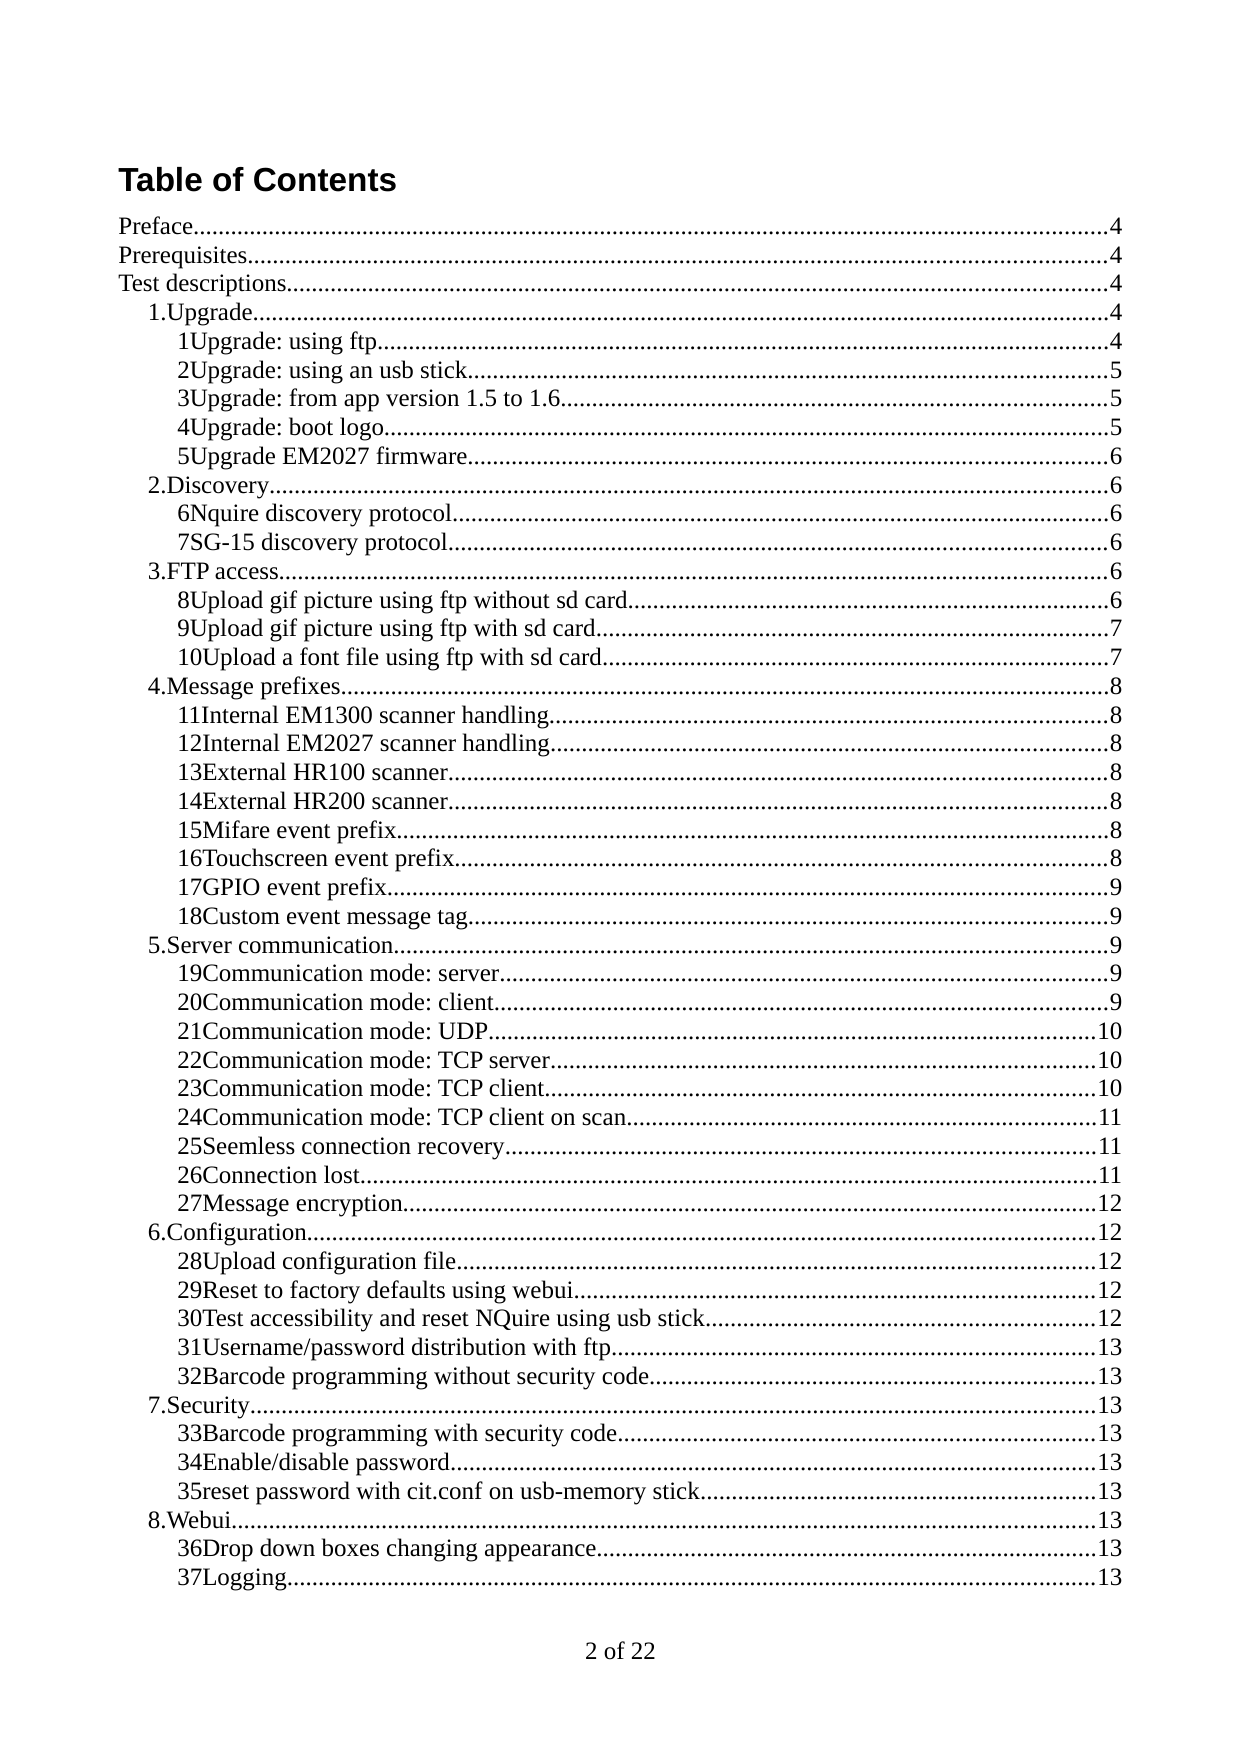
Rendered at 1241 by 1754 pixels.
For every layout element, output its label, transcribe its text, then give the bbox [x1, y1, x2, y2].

text 17GPIO event prefix 9 [177, 872, 1122, 901]
text 35reset password with cit.conf on usb-memory stick 13 [177, 1476, 1122, 1505]
text 6.Configuration 12 [148, 1217, 1122, 1246]
text 36Drop down boxes changing appearance 13 [177, 1533, 1122, 1562]
text 30Test accessibility and reset NQuire using usb stick 12 [177, 1303, 1122, 1332]
text 5Upgrade EM2027 firmware 6 [177, 441, 1122, 470]
text 6Nquire discovery protocol 6 [177, 498, 1122, 527]
text 1.Upgrade 4 [148, 297, 1122, 326]
text 16Touchscreen event prefix 8 [177, 843, 1122, 872]
text 2Upgrade: using an usb stick 5 [177, 355, 1122, 383]
text 31Username/password distribution with ftp 13 [177, 1332, 1122, 1361]
text 5.Server communication 9 [148, 930, 1122, 958]
text 22Communication mode: TCP server 10 [177, 1045, 1122, 1073]
text 25Seemless connection recovery 11 [177, 1131, 1122, 1160]
text 23Communication mode: TCP client 10 [177, 1073, 1122, 1102]
text 15Mifare event prefix 8 [177, 815, 1122, 843]
text 4.Message prefixes 8 [148, 671, 1122, 700]
text 28Upload configuration file 12 [177, 1246, 1122, 1275]
text Test descriptions 4 [118, 268, 1122, 297]
text 13External HR100 scanner 8 [177, 757, 1122, 786]
text Prerequisites 4 [118, 240, 1122, 268]
text 8.Webui 13 [148, 1505, 1122, 1533]
text 26Connection lost 11 [177, 1160, 1122, 1188]
text 3.FTP access 6 [148, 556, 1122, 585]
text 4Upgrade: boot logo 5 [177, 412, 1122, 441]
text 21Communication mode: UDP 10 [177, 1016, 1122, 1045]
text 11Internal EM1300 scanner handling 8 [177, 700, 1122, 728]
text 7.Security 13 [148, 1390, 1122, 1418]
text 18Custom event message tag 9 [177, 901, 1122, 930]
text 37Logging 13 [177, 1562, 1122, 1591]
text 2.Discovery 6 [148, 470, 1122, 498]
text 32Barcode programming without security code 13 [177, 1361, 1122, 1390]
text 24Communication mode: TCP client on scan 11 [177, 1102, 1122, 1131]
text 10Upload a font file using ftp with sd card 7 [177, 642, 1122, 671]
text Preface 4 [118, 211, 1122, 240]
text 3Upgrade: from app version 1.5 to 1.6 5 [177, 383, 1122, 412]
text 8Upload gif picture using ftp without sd card 6 [177, 585, 1122, 613]
text 7SG-15 discovery protocol 6 [177, 527, 1122, 556]
text 20Communication mode: client 9 [177, 987, 1122, 1016]
text 19Communication mode: server 9 [177, 958, 1122, 987]
subtitle Table of Contents [118, 160, 1122, 198]
text 27Message encryption 12 [177, 1188, 1122, 1217]
text 14External HR200 scanner 8 [177, 786, 1122, 815]
text 12Internal EM2027 scanner handling 8 [177, 728, 1122, 757]
text 1Upgrade: using ftp 4 [177, 326, 1122, 355]
text 29Reset to factory defaults using webui 12 [177, 1275, 1122, 1303]
text 34Enable/disable password 13 [177, 1447, 1122, 1476]
text 9Upload gif picture using ftp with sd card 7 [177, 613, 1122, 642]
text 33Barcode programming with security code 13 [177, 1418, 1122, 1447]
